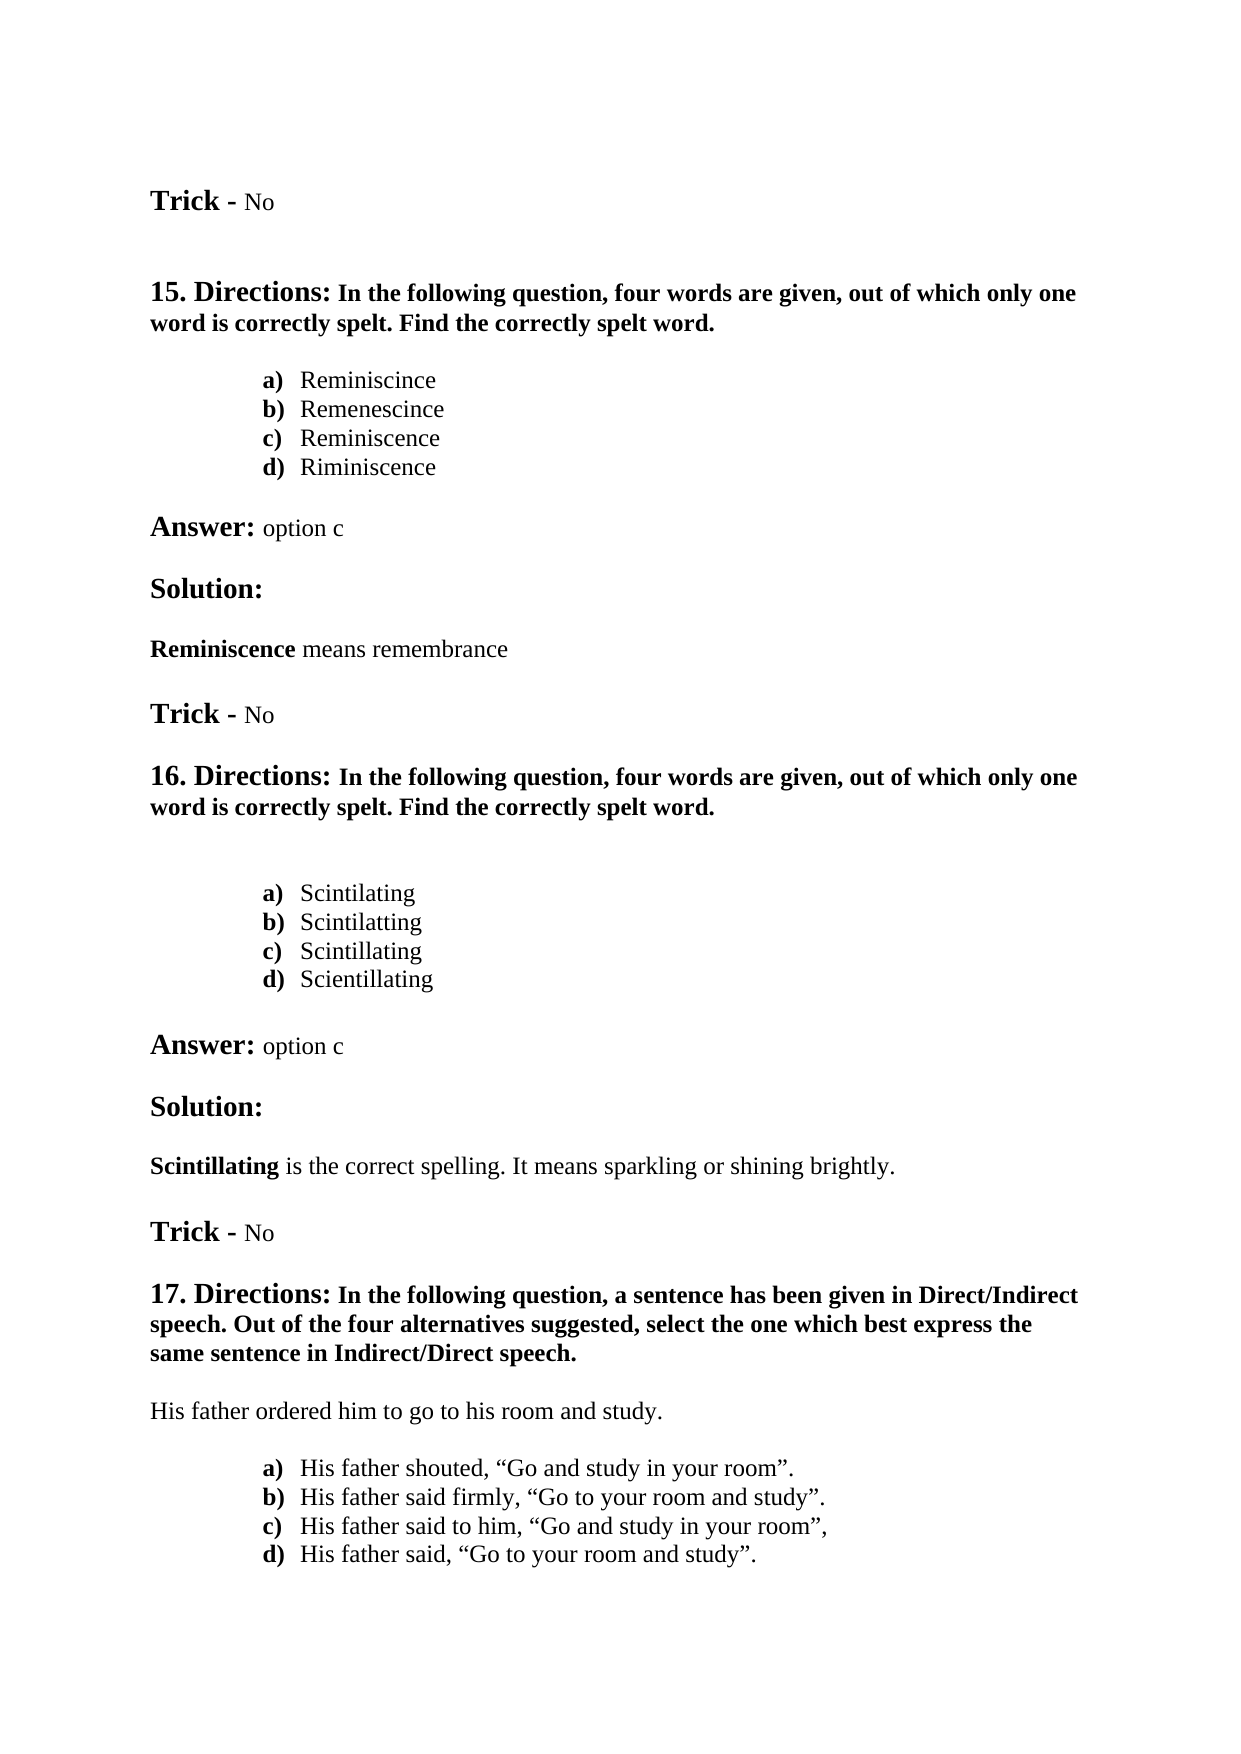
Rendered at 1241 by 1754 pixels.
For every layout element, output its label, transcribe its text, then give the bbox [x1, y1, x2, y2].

text Trick - No [150, 1214, 1090, 1247]
text 17. Directions: In the following question, a sentence has been given in Direct/Indirect speech. Out of the four alternatives suggested, select the one which best express the same sentence in Indirect/Direct speech. [150, 1276, 1090, 1367]
list Reminiscince [262, 366, 1090, 394]
list Scintilatting [262, 907, 1090, 936]
text 15. Directions: In the following question, four words are given, out of which only one word is correctly spelt. Find the correctly spelt word. [150, 274, 1090, 337]
text Answer: option c [150, 509, 1090, 543]
list His father shouted, “Go and study in your room”. [262, 1453, 1090, 1482]
list His father said firmly, “Go to your room and study”. [262, 1482, 1090, 1511]
list Reminiscence [262, 423, 1090, 452]
list Scintillating [262, 936, 1090, 964]
list Riminiscence [262, 452, 1090, 481]
text Answer: option c [150, 1027, 1090, 1060]
list His father said, “Go to your room and study”. [262, 1539, 1090, 1568]
list His father said to him, “Go and study in your room”, [262, 1511, 1090, 1539]
text His father ordered him to go to his room and study. [150, 1396, 1090, 1424]
list Remenescince [262, 394, 1090, 423]
list Scientillating [262, 964, 1090, 993]
text 16. Directions: In the following question, four words are given, out of which only one word is correctly spelt. Find the correctly spelt word. [150, 758, 1090, 821]
text Reminiscence means remembrance [150, 634, 1090, 663]
text Solution: [150, 572, 1090, 605]
text Trick - No [150, 183, 1090, 217]
text Trick - No [150, 696, 1090, 730]
text Scintillating is the correct spelling. It means sparkling or shining brightly. [150, 1151, 1090, 1180]
text Solution: [150, 1089, 1090, 1123]
list Scintilating [262, 878, 1090, 907]
